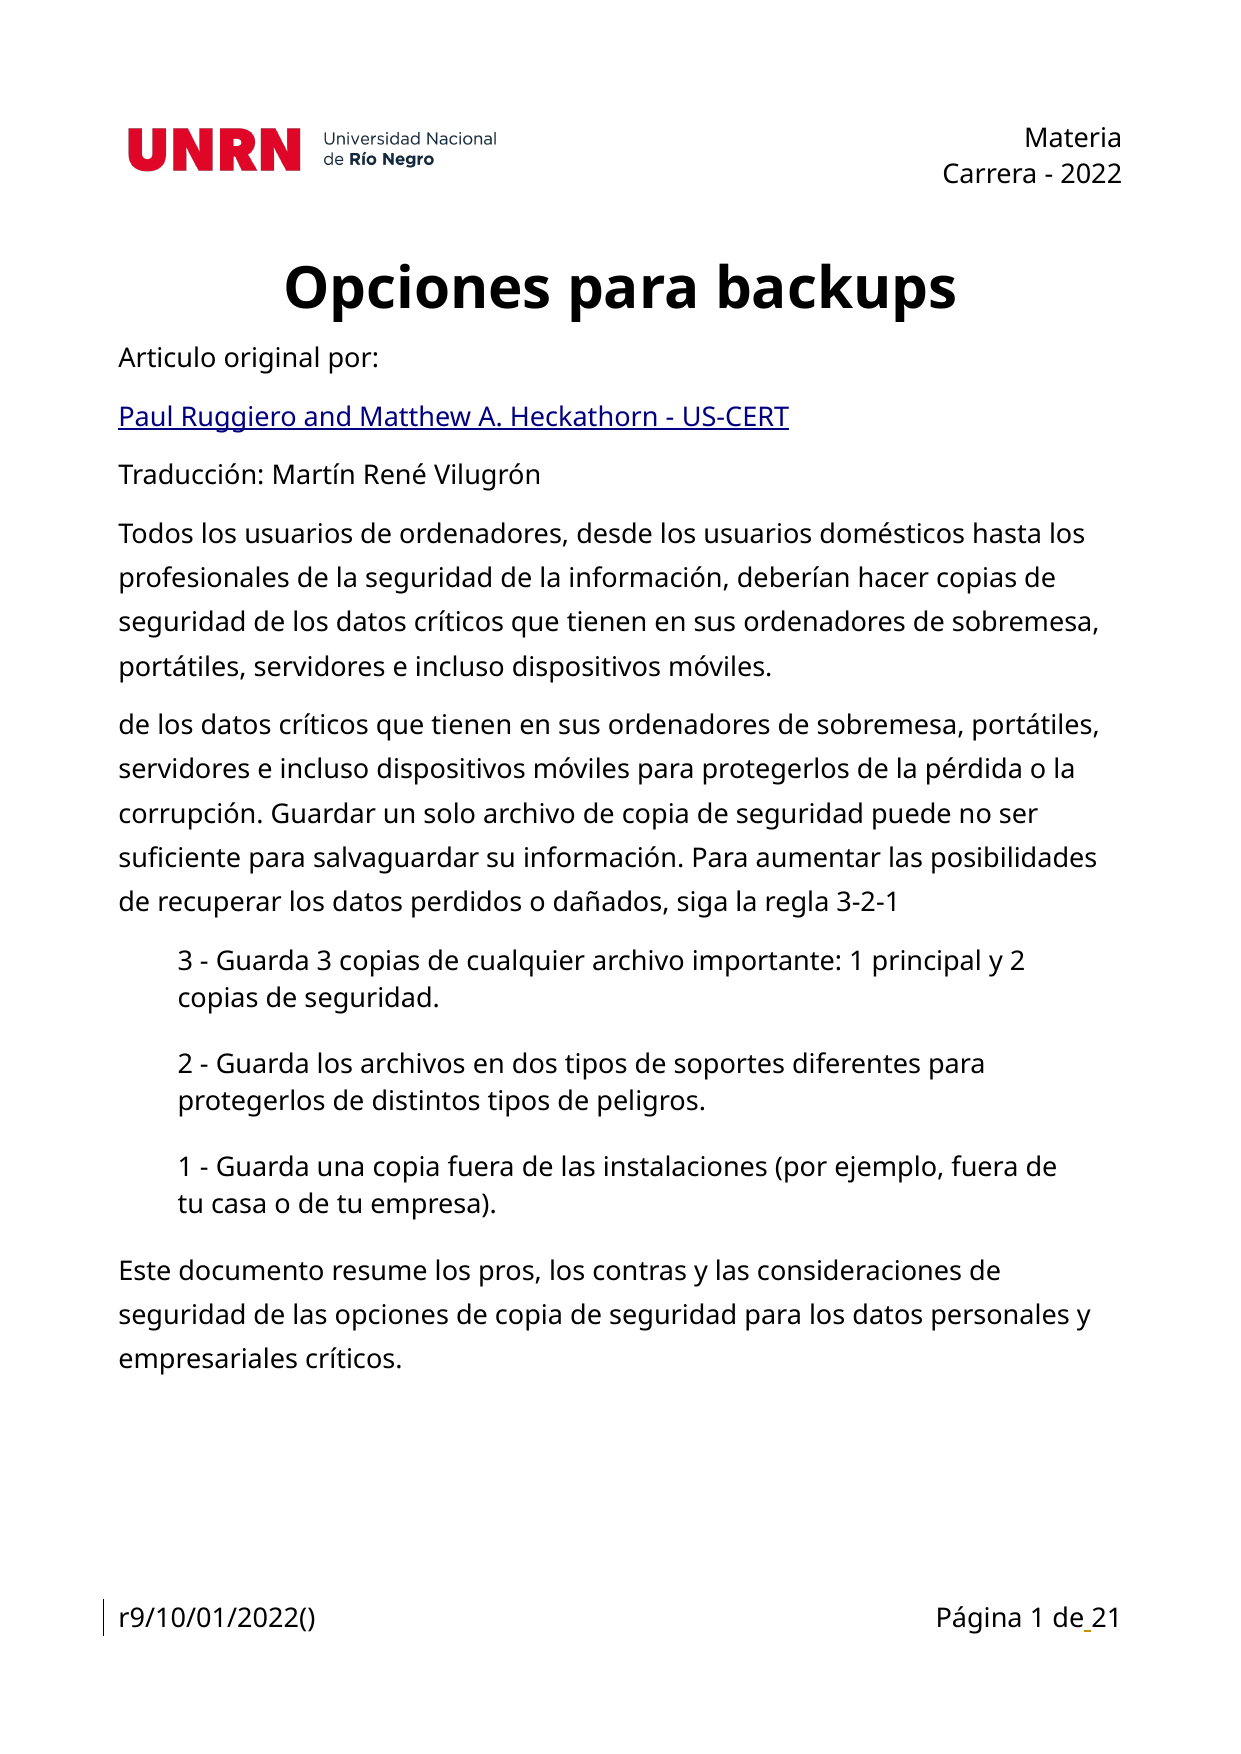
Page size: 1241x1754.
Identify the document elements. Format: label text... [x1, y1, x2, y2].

text 3 - Guarda 3 copias de cualquier archivo importante: 1 principal y 2 copias de seguridad. [177, 941, 1063, 1015]
text 2 - Guarda los archivos en dos tipos de soportes diferentes para protegerlos de distintos tipos de peligros. [177, 1044, 1063, 1118]
title Opciones para backups [118, 246, 1122, 326]
text de los datos críticos que tienen en sus ordenadores de sobremesa, portátiles, servidores e incluso dispositivos móviles para protegerlos de la pérdida o la corrupción. Guardar un solo archivo de copia de seguridad puede no ser suficiente para salvaguardar su información. Para aumentar las posibilidades de recuperar los datos perdidos o dañados, siga la regla 3-2-1 [118, 706, 1122, 919]
text Todos los usuarios de ordenadores, desde los usuarios domésticos hasta los profesionales de la seguridad de la información, deberían hacer copias de seguridad de los datos críticos que tienen en sus ordenadores de sobremesa, portátiles, servidores e incluso dispositivos móviles. [118, 514, 1122, 684]
text Traducción: Martín René Vilugrón [118, 456, 1122, 493]
picture [118, 118, 505, 180]
text Paul Ruggiero and Matthew A. Heckathorn - US-CERT [118, 397, 1122, 434]
text Este documento resume los pros, los contras y las consideraciones de seguridad de las opciones de copia de seguridad para los datos personales y empresariales críticos. [118, 1251, 1122, 1376]
text 1 - Guarda una copia fuera de las instalaciones (por ejemplo, fuera de tu casa o de tu empresa). [177, 1148, 1063, 1221]
text Articulo original por: [118, 338, 1122, 375]
